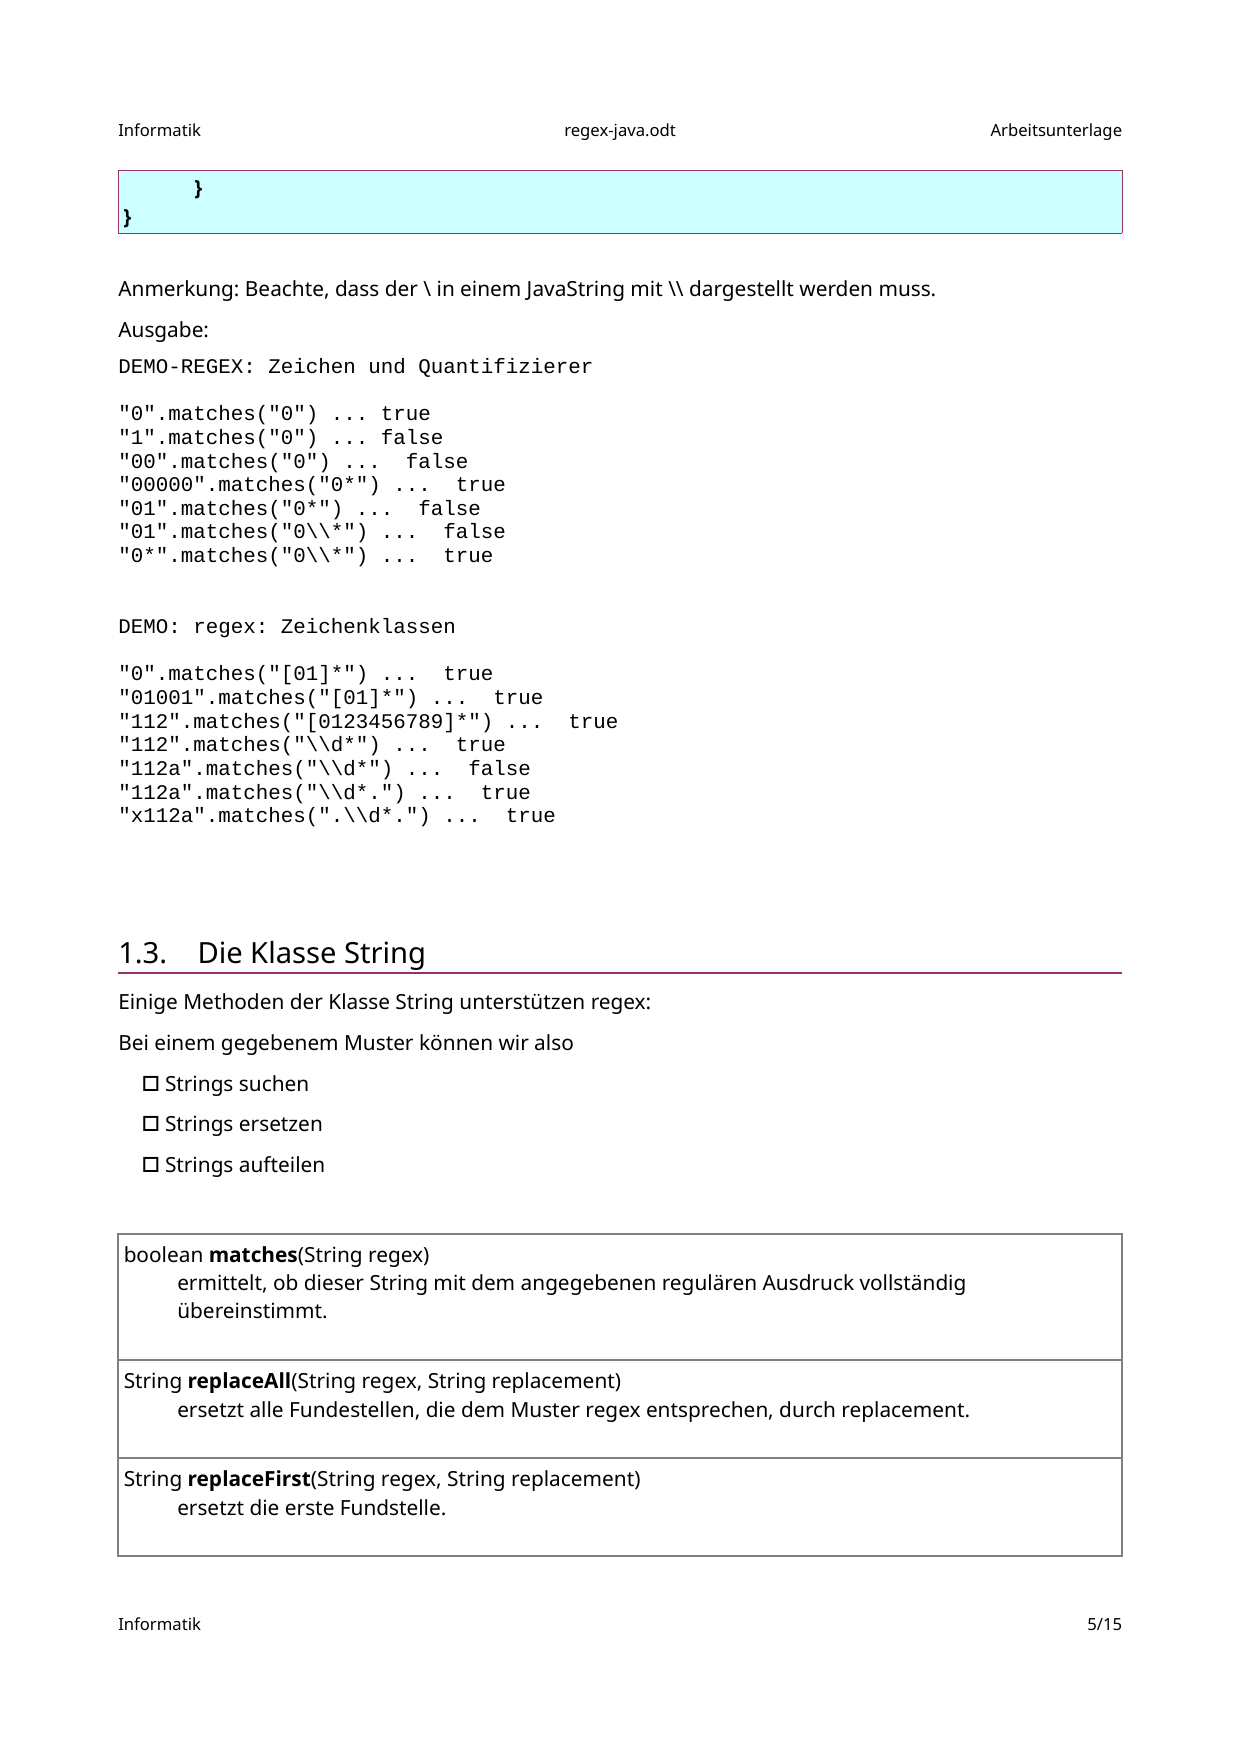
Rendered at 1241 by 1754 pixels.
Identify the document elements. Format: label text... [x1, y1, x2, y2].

text "0".matches("0") ... true [118, 403, 1122, 427]
text DEMO: regex: Zeichenklassen [118, 616, 1122, 640]
text "112".matches("\\d*") ... true [118, 734, 1122, 758]
text } [119, 199, 1122, 233]
text "x112a".matches(".\\d*.") ... true [118, 805, 1122, 829]
text Ausgabe: [118, 315, 1122, 343]
text "01".matches("0\\*") ... false [118, 522, 1122, 545]
text Einige Methoden der Klasse String unterstützen regex: [118, 987, 1122, 1015]
text "112".matches("[0123456789]*") ... true [118, 711, 1122, 734]
table_cell String replaceAll(String regex, String replacement) ersetzt alle Fundestellen, die dem Muster regex entsprechen, durch replacement. [119, 1361, 1121, 1457]
table_cell String replaceFirst(String regex, String replacement) ersetzt die erste Fundstelle. [119, 1459, 1121, 1555]
text "00000".matches("0*") ... true [118, 474, 1122, 498]
subtitle Die Klasse String [118, 932, 1122, 972]
list Strings aufteilen [141, 1151, 1122, 1179]
text "0".matches("[01]*") ... true [118, 663, 1122, 687]
text Bei einem gegebenem Muster können wir also [118, 1028, 1122, 1056]
text DEMO-REGEX: Zeichen und Quantifizierer [118, 356, 1122, 380]
text "1".matches("0") ... false [118, 427, 1122, 451]
text "01".matches("0*") ... false [118, 498, 1122, 522]
text "112a".matches("\\d*") ... false [118, 758, 1122, 782]
text "112a".matches("\\d*.") ... true [118, 782, 1122, 805]
text "01001".matches("[01]*") ... true [118, 687, 1122, 711]
list Strings ersetzen [141, 1109, 1122, 1138]
text "00".matches("0") ... false [118, 451, 1122, 474]
list Strings suchen [141, 1069, 1122, 1097]
table_header boolean matches(String regex) ermittelt, ob dieser String mit dem angegebenen regulären Ausdruck vollständig übereinstimmt. [119, 1235, 1121, 1359]
text Anmerkung: Beachte, dass der \ in einem JavaString mit \\ dargestellt werden muss. [118, 274, 1122, 303]
text "0*".matches("0\\*") ... true [118, 545, 1122, 569]
text } [119, 171, 1122, 199]
